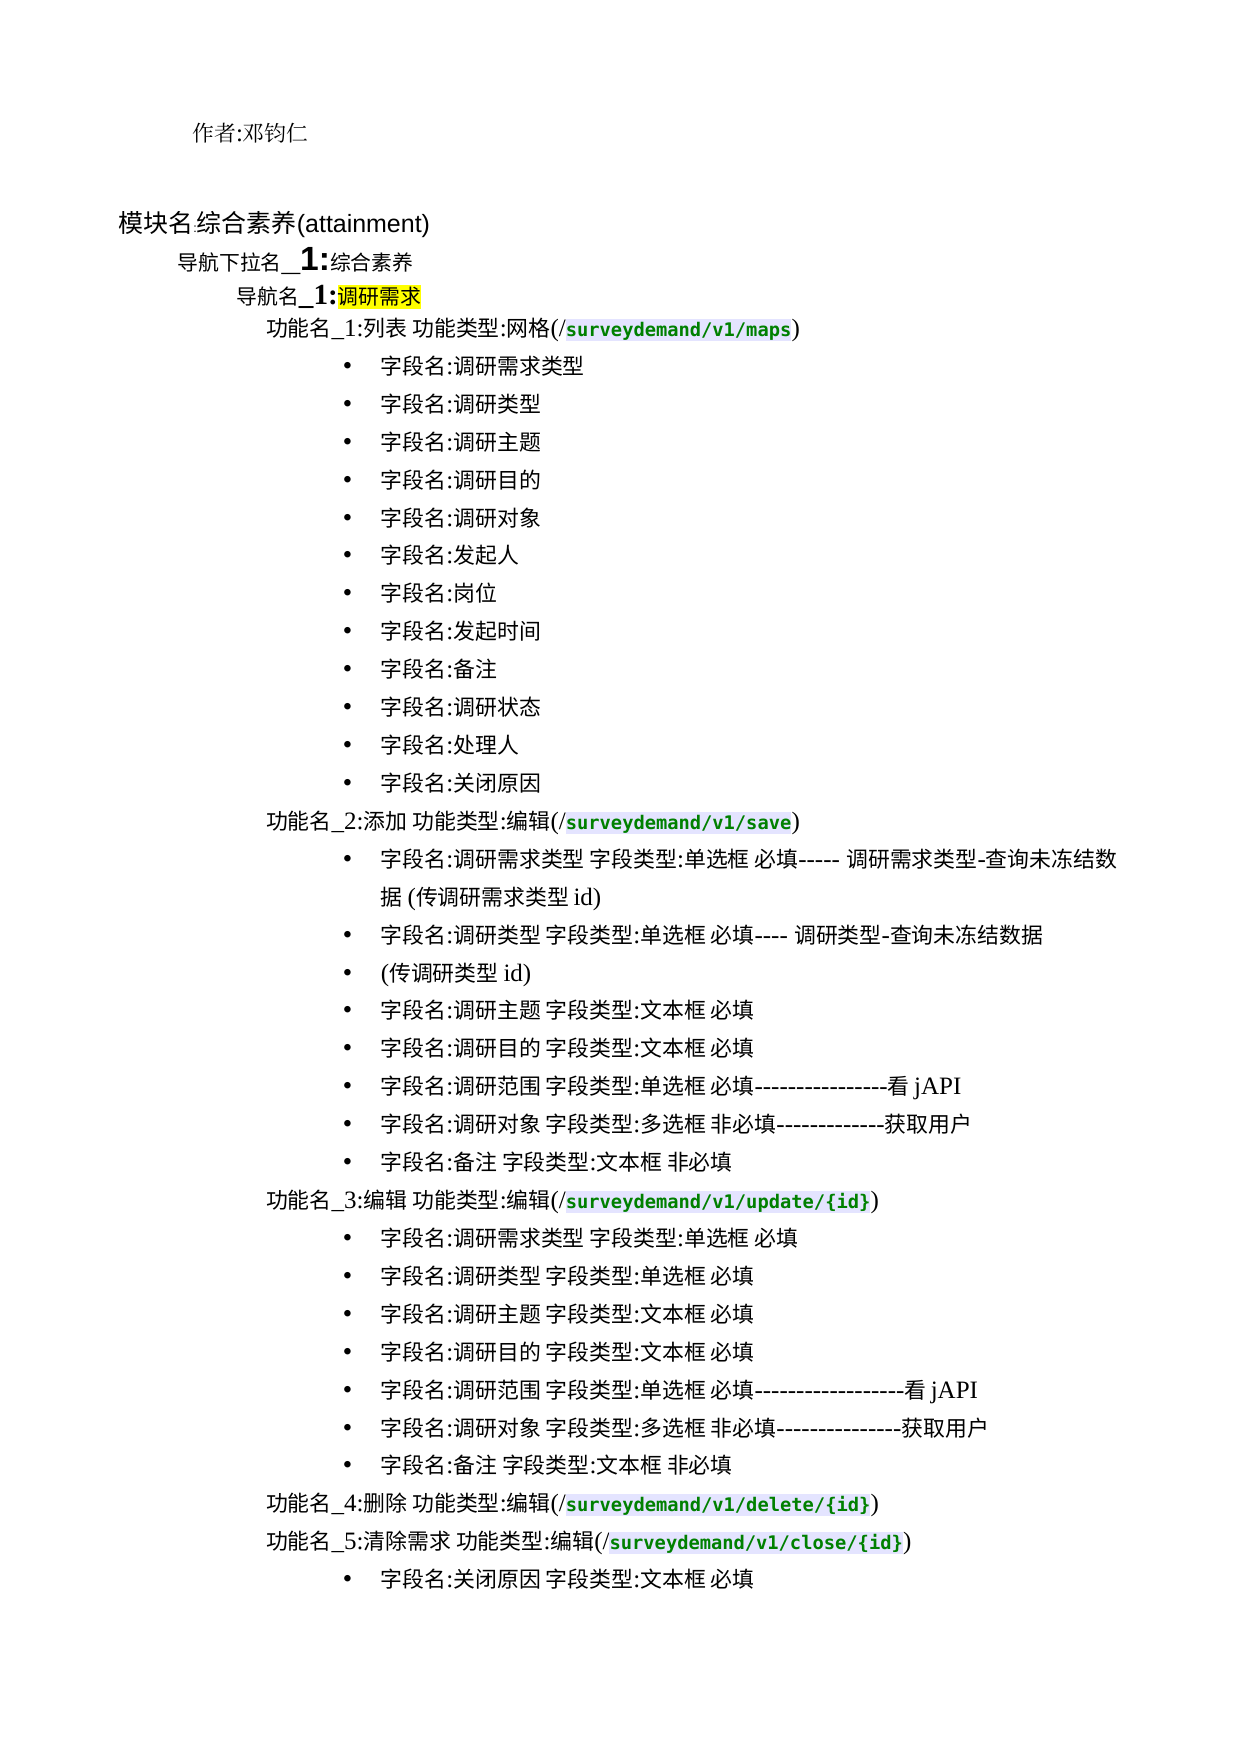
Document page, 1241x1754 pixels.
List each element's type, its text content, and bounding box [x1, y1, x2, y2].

list 字段名:调研需求类型 [343, 349, 1122, 381]
subtitle 模块名:综合素养(attainment) [118, 209, 1122, 239]
list (传调研类型 id) [343, 956, 1122, 987]
subtitle 导航下拉名_1:综合素养 [118, 239, 1122, 277]
list 字段名:岗位 [343, 576, 1122, 608]
text 功能名_1:列表 功能类型:网格(/surveydemand/v1/maps) [118, 311, 1122, 343]
list 字段名:调研主题 字段类型:文本框 必填 [343, 993, 1122, 1025]
list 字段名:调研目的 字段类型:文本框 必填 [343, 1031, 1122, 1063]
list 字段名:调研类型 字段类型:单选框 必填---- 调研类型-查询未冻结数据 [343, 918, 1122, 949]
list 字段名:调研目的 [343, 463, 1122, 494]
list 字段名:备注 [343, 652, 1122, 684]
text 功能名_3:编辑 功能类型:编辑(/surveydemand/v1/update/{id}) [118, 1183, 1122, 1215]
list 字段名:备注 字段类型:文本框 非必填 [343, 1145, 1122, 1177]
list 字段名:发起时间 [343, 614, 1122, 646]
list 字段名:调研类型 字段类型:单选框 必填 [343, 1259, 1122, 1291]
list 字段名:关闭原因 [343, 766, 1122, 798]
list 字段名:调研对象 [343, 501, 1122, 532]
subtitle 导航名_1:调研需求 [118, 277, 1122, 311]
list 字段名:调研主题 [343, 425, 1122, 456]
list 字段名:调研对象 字段类型:多选框 非必填---------------获取用户 [343, 1411, 1122, 1442]
list 字段名:调研目的 字段类型:文本框 必填 [343, 1335, 1122, 1366]
list 字段名:发起人 [343, 538, 1122, 570]
list 字段名:调研主题 字段类型:文本框 必填 [343, 1297, 1122, 1328]
text 功能名_5:清除需求 功能类型:编辑(/surveydemand/v1/close/{id}) [118, 1524, 1122, 1556]
text 作者:邓钧仁 [118, 118, 1122, 147]
list 字段名:处理人 [343, 728, 1122, 760]
list 字段名:调研状态 [343, 690, 1122, 722]
list 字段名:关闭原因 字段类型:文本框 必填 [343, 1562, 1122, 1594]
list 字段名:备注 字段类型:文本框 非必填 [343, 1448, 1122, 1480]
list 字段名:调研范围 字段类型:单选框 必填----------------看jAPI [343, 1069, 1122, 1101]
list 字段名:调研对象 字段类型:多选框 非必填-------------获取用户 [343, 1107, 1122, 1139]
list 字段名:调研需求类型 字段类型:单选框 必填 [343, 1221, 1122, 1253]
list 字段名:调研范围 字段类型:单选框 必填------------------看jAPI [343, 1373, 1122, 1404]
list 字段名:调研需求类型 字段类型:单选框 必填----- 调研需求类型-查询未冻结数据 (传调研需求类型id) [343, 842, 1122, 911]
text 功能名_2:添加 功能类型:编辑(/surveydemand/v1/save) [118, 804, 1122, 836]
list 字段名:调研类型 [343, 387, 1122, 418]
text 功能名_4:删除 功能类型:编辑(/surveydemand/v1/delete/{id}) [118, 1486, 1122, 1518]
